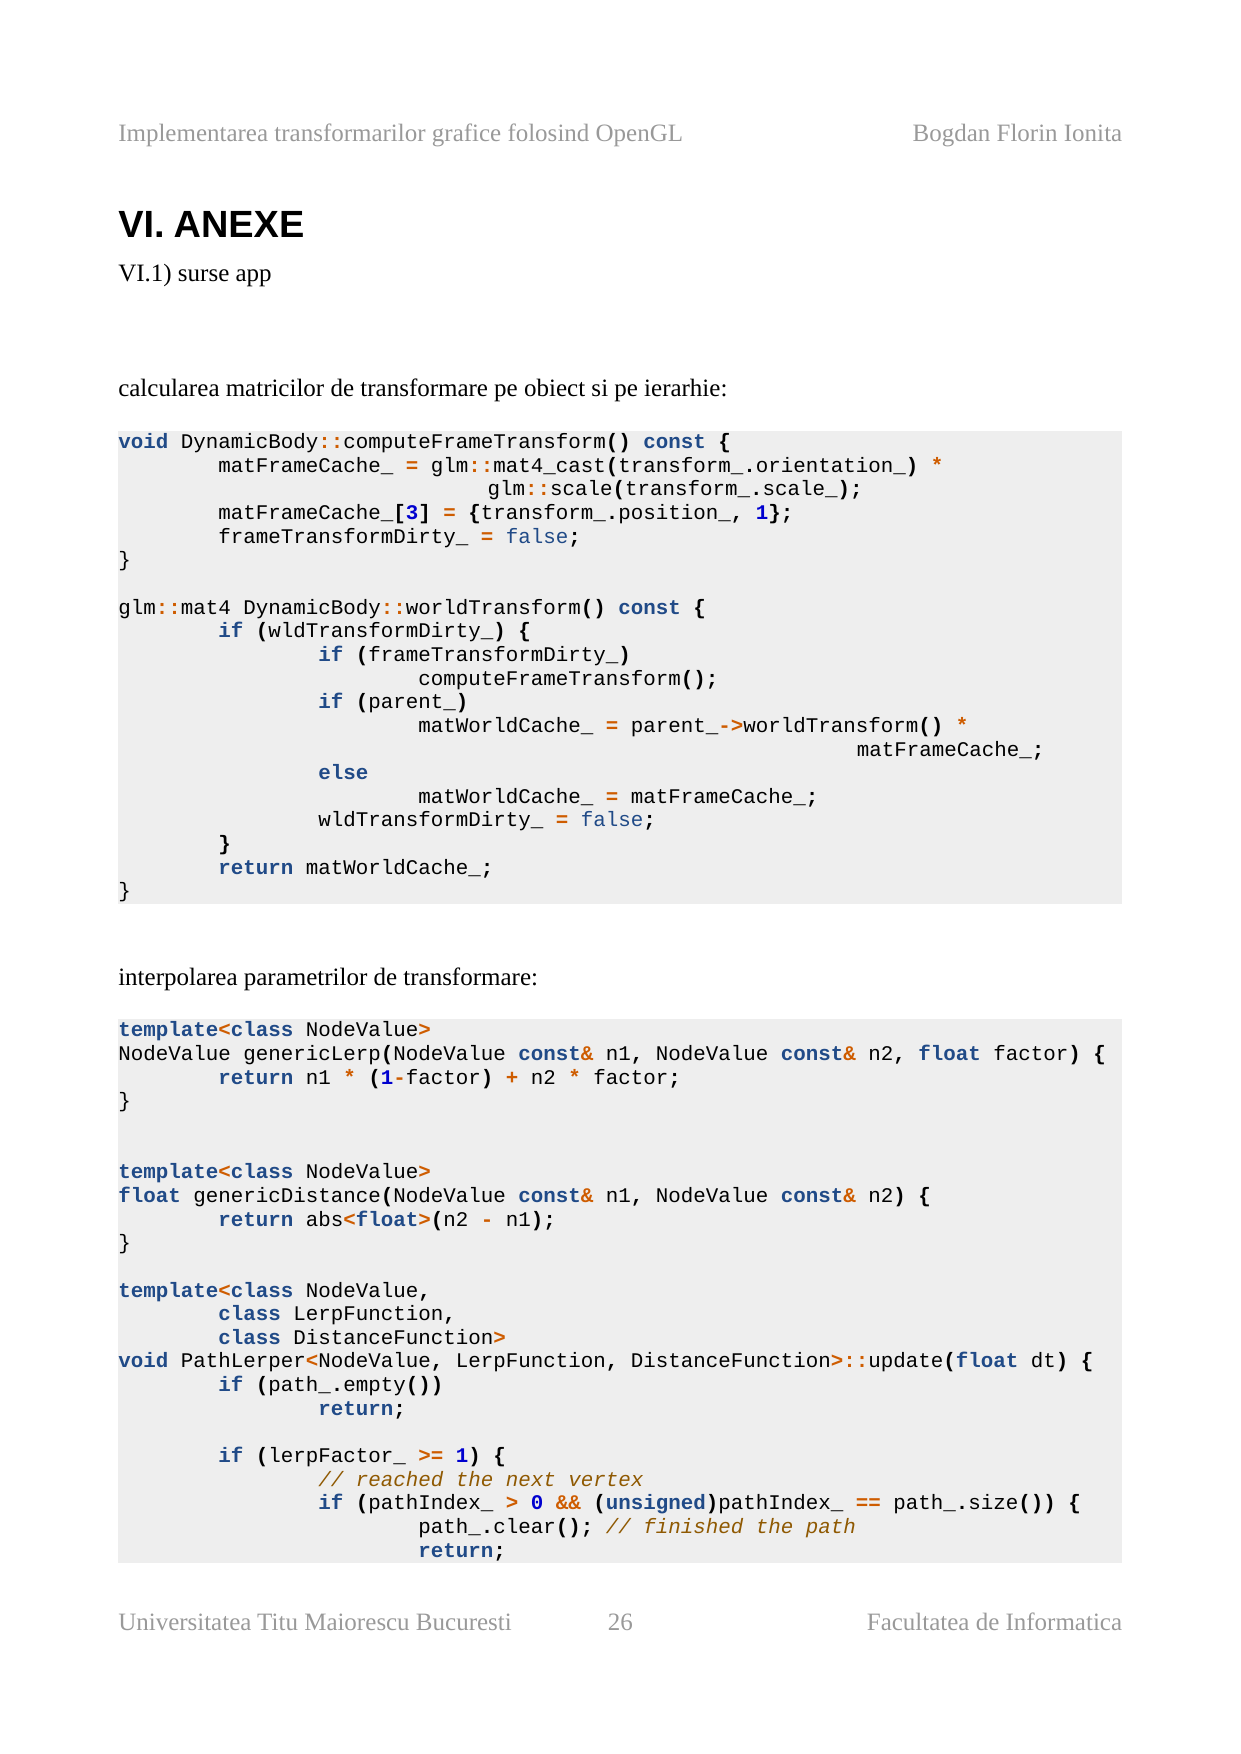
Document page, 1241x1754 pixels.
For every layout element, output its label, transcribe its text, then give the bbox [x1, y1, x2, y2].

text return; [118, 1540, 1122, 1563]
text if (wldTransformDirty_) { [118, 620, 1122, 644]
text if (lerpFactor_ >= 1) { [118, 1445, 1122, 1469]
text if (frameTransformDirty_) [118, 644, 1122, 668]
text void PathLerper<NodeValue, LerpFunction, DistanceFunction>::update(float dt) { [118, 1351, 1122, 1374]
text matFrameCache_[3] = {transform_.position_, 1}; [118, 502, 1122, 526]
text // reached the next vertex [118, 1469, 1122, 1492]
text interpolarea parametrilor de transformare: [118, 962, 1122, 991]
text class LerpFunction, [118, 1303, 1122, 1327]
text path_.clear(); // finished the path [118, 1516, 1122, 1540]
text return matWorldCache_; [118, 857, 1122, 880]
text else [118, 762, 1122, 786]
text frameTransformDirty_ = false; [118, 526, 1122, 549]
text glm::mat4 DynamicBody::worldTransform() const { [118, 597, 1122, 620]
text wldTransformDirty_ = false; [118, 809, 1122, 833]
text matWorldCache_ = matFrameCache_; [118, 786, 1122, 809]
text return n1 * (1-factor) + n2 * factor; [118, 1067, 1122, 1090]
text } [118, 549, 1122, 573]
text } [118, 1232, 1122, 1256]
text } [118, 833, 1122, 857]
text matFrameCache_ = glm::mat4_cast(transform_.orientation_) * [118, 455, 1122, 478]
text return; [118, 1398, 1122, 1421]
text matFrameCache_; [118, 738, 1122, 762]
text NodeValue genericLerp(NodeValue const& n1, NodeValue const& n2, float factor) { [118, 1043, 1122, 1067]
text if (pathIndex_ > 0 && (unsigned)pathIndex_ == path_.size()) { [118, 1492, 1122, 1516]
text computeFrameTransform(); [118, 668, 1122, 691]
text float genericDistance(NodeValue const& n1, NodeValue const& n2) { [118, 1185, 1122, 1209]
subtitle VI. ANEXE [118, 202, 1122, 246]
text } [118, 1090, 1122, 1114]
text template<class NodeValue> [118, 1161, 1122, 1185]
text calcularea matricilor de transformare pe obiect si pe ierarhie: [118, 373, 1122, 402]
text matWorldCache_ = parent_->worldTransform() * [118, 715, 1122, 738]
text return abs<float>(n2 - n1); [118, 1209, 1122, 1232]
text glm::scale(transform_.scale_); [118, 478, 1122, 502]
text } [118, 880, 1122, 904]
text if (path_.empty()) [118, 1374, 1122, 1398]
text if (parent_) [118, 691, 1122, 715]
text template<class NodeValue, [118, 1279, 1122, 1303]
text void DynamicBody::computeFrameTransform() const { [118, 431, 1122, 455]
text template<class NodeValue> [118, 1019, 1122, 1043]
text VI.1) surse app [118, 258, 1122, 287]
text class DistanceFunction> [118, 1327, 1122, 1351]
